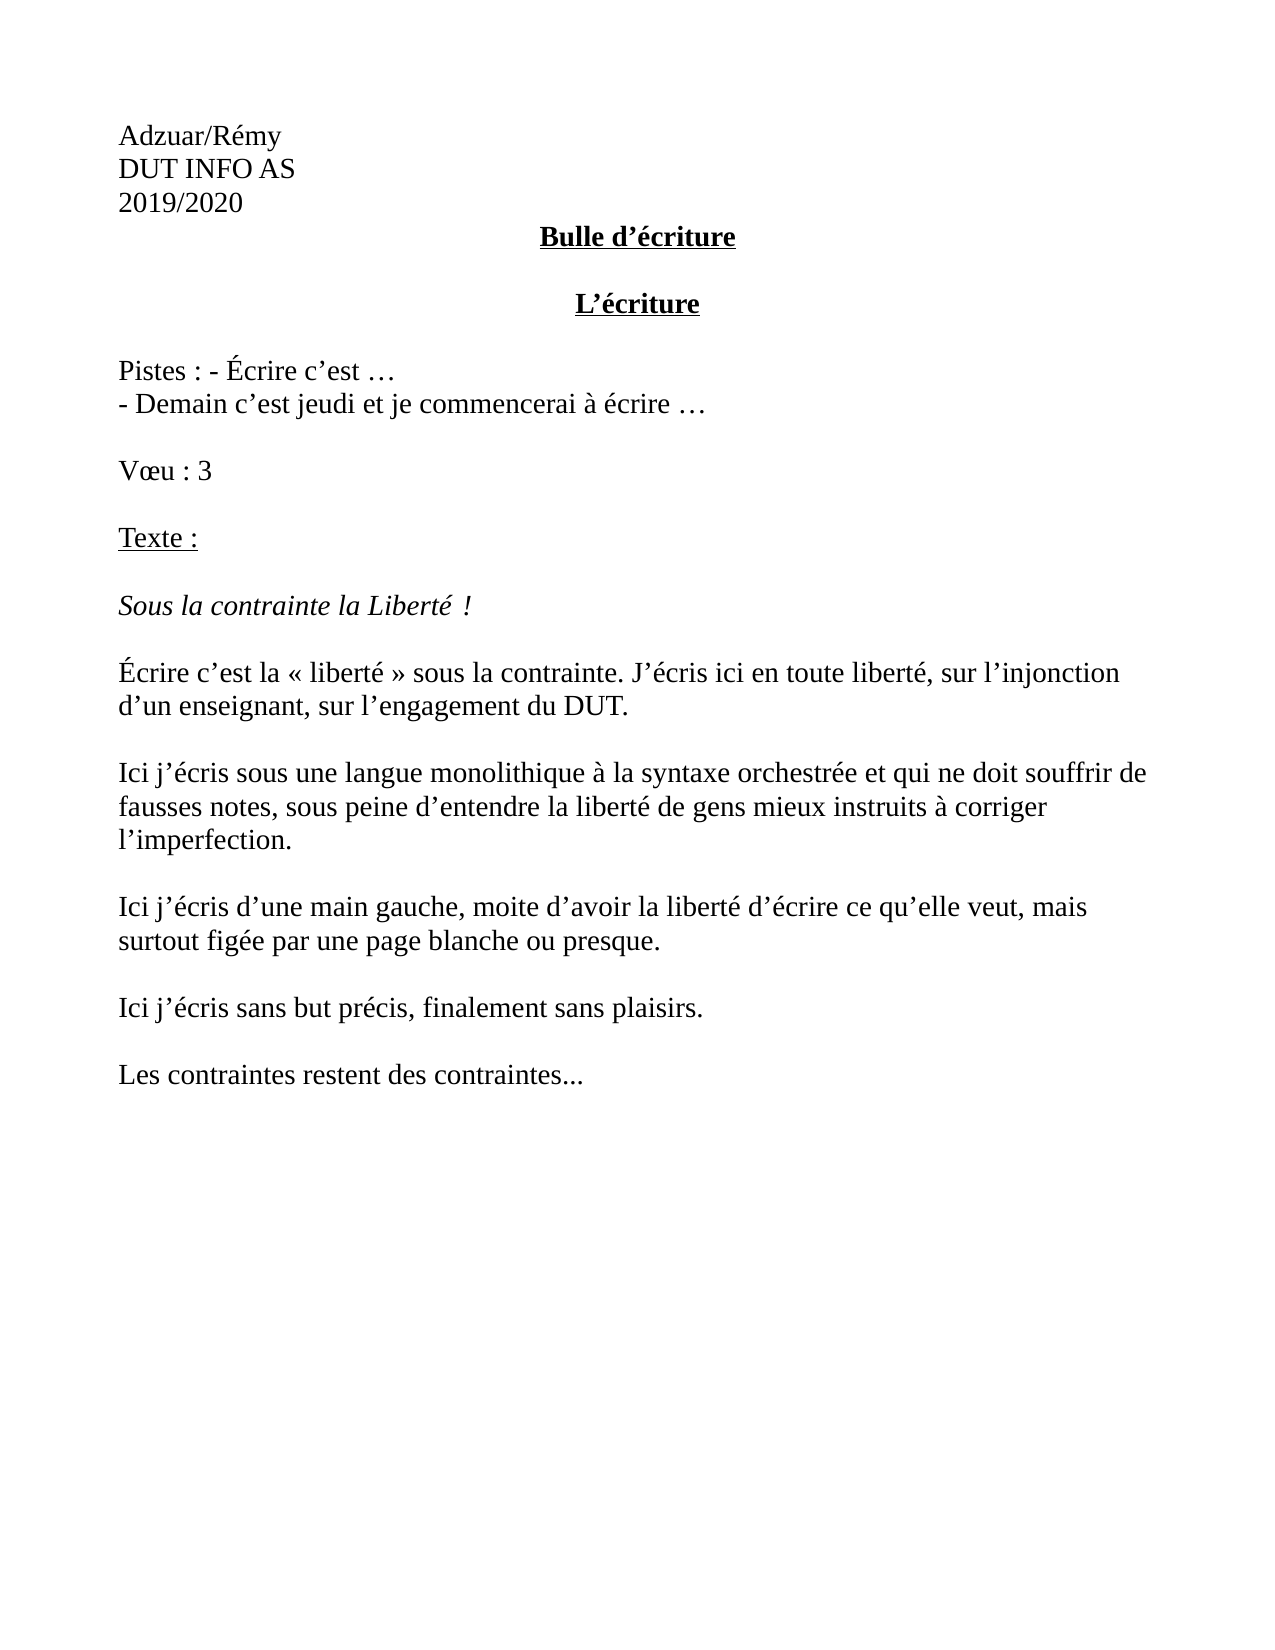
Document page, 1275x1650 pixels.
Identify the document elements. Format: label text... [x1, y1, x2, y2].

text - Demain c’est jeudi et je commencerai à écrire … [118, 386, 1157, 420]
text Ici j’écris sans but précis, finalement sans plaisirs. [118, 990, 1157, 1024]
text Texte : [118, 521, 1157, 554]
text Sous la contrainte la Liberté ! [118, 588, 1157, 621]
text DUT INFO AS [118, 152, 1157, 185]
text Bulle d’écriture [118, 219, 1157, 252]
text Adzuar/Rémy [118, 118, 1157, 152]
text 2019/2020 [118, 185, 1157, 219]
text Pistes : - Écrire c’est … [118, 353, 1157, 386]
text Ici j’écris sous une langue monolithique à la syntaxe orchestrée et qui ne doit souffrir de fausses notes, sous peine d’entendre la liberté de gens mieux instruits à corriger l’imperfection. [118, 755, 1157, 856]
text Écrire c’est la « liberté » sous la contrainte. J’écris ici en toute liberté, sur l’injonction d’un enseignant, sur l’engagement du DUT. [118, 655, 1157, 722]
text Vœu : 3 [118, 453, 1157, 487]
text Ici j’écris d’une main gauche, moite d’avoir la liberté d’écrire ce qu’elle veut, mais surtout figée par une page blanche ou presque. [118, 889, 1157, 957]
text L’écriture [118, 286, 1157, 319]
text Les contraintes restent des contraintes... [118, 1057, 1157, 1091]
